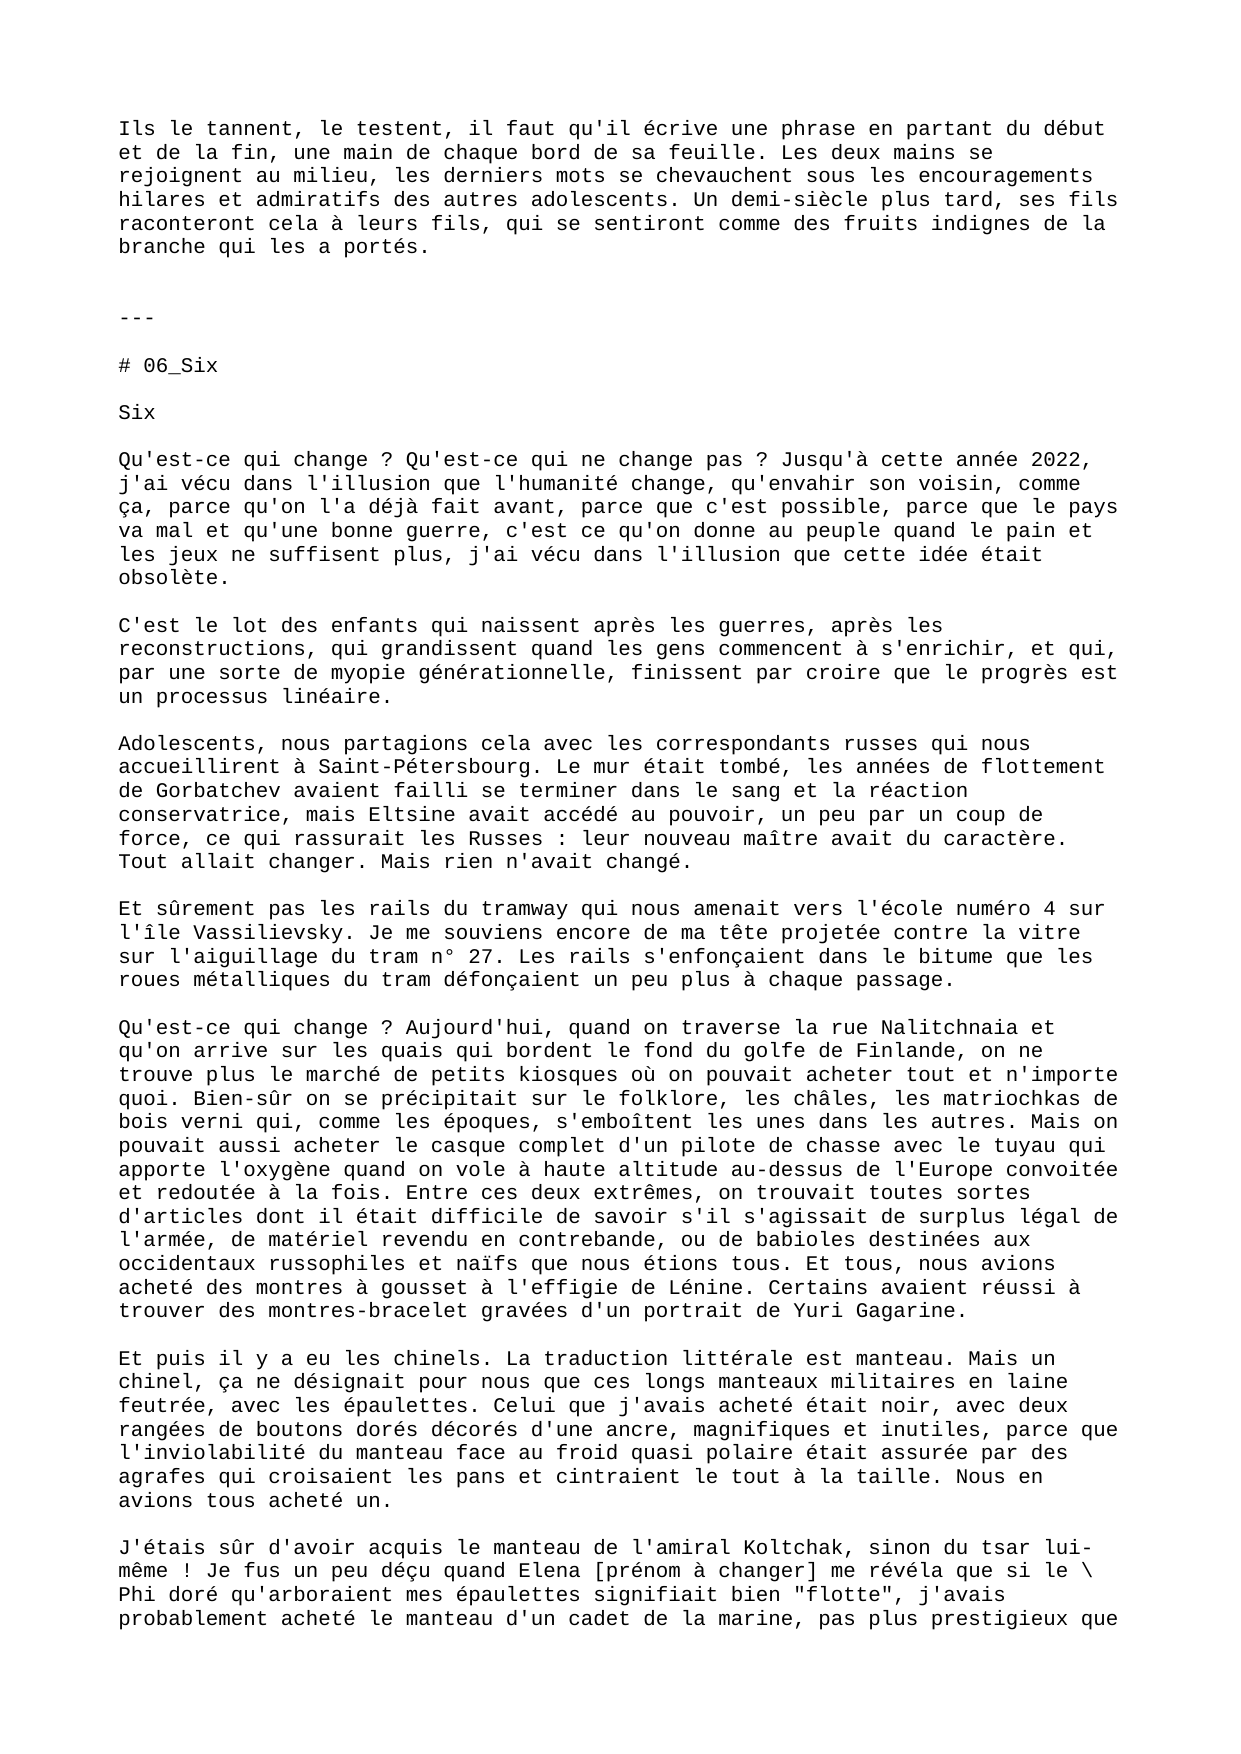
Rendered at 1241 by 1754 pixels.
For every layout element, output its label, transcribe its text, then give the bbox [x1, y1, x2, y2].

text C'est le lot des enfants qui naissent après les guerres, après les reconstructions, qui grandissent quand les gens commencent à s'enrichir, et qui, par une sorte de myopie générationnelle, finissent par croire que le progrès est un processus linéaire. [118, 615, 1122, 709]
text J'étais sûr d'avoir acquis le manteau de l'amiral Koltchak, sinon du tsar lui-même ! Je fus un peu déçu quand Elena [prénom à changer] me révéla que si le \Phi doré qu'arboraient mes épaulettes signifiait bien "flotte", j'avais probablement acheté le manteau d'un cadet de la marine, pas plus prestigieux que [118, 1537, 1122, 1631]
text Qu'est-ce qui change ? Qu'est-ce qui ne change pas ? Jusqu'à cette année 2022, j'ai vécu dans l'illusion que l'humanité change, qu'envahir son voisin, comme ça, parce qu'on l'a déjà fait avant, parce que c'est possible, parce que le pays va mal et qu'une bonne guerre, c'est ce qu'on donne au peuple quand le pain et les jeux ne suffisent plus, j'ai vécu dans l'illusion que cette idée était obsolète. [118, 449, 1122, 591]
text Ils le tannent, le testent, il faut qu'il écrive une phrase en partant du début et de la fin, une main de chaque bord de sa feuille. Les deux mains se rejoignent au milieu, les derniers mots se chevauchent sous les encouragements hilares et admiratifs des autres adolescents. Un demi-siècle plus tard, ses fils raconteront cela à leurs fils, qui se sentiront comme des fruits indignes de la branche qui les a portés. [118, 118, 1122, 260]
text Qu'est-ce qui change ? Aujourd'hui, quand on traverse la rue Nalitchnaia et qu'on arrive sur les quais qui bordent le fond du golfe de Finlande, on ne trouve plus le marché de petits kiosques où on pouvait acheter tout et n'importe quoi. Bien-sûr on se précipitait sur le folklore, les châles, les matriochkas de bois verni qui, comme les époques, s'emboîtent les unes dans les autres. Mais on pouvait aussi acheter le casque complet d'un pilote de chasse avec le tuyau qui apporte l'oxygène quand on vole à haute altitude au-dessus de l'Europe convoitée et redoutée à la fois. Entre ces deux extrêmes, on trouvait toutes sortes d'articles dont il était difficile de savoir s'il s'agissait de surplus légal de l'armée, de matériel revendu en contrebande, ou de babioles destinées aux occidentaux russophiles et naïfs que nous étions tous. Et tous, nous avions acheté des montres à gousset à l'effigie de Lénine. Certains avaient réussi à trouver des montres-bracelet gravées d'un portrait de Yuri Gagarine. [118, 1017, 1122, 1324]
text Et puis il y a eu les chinels. La traduction littérale est manteau. Mais un chinel, ça ne désignait pour nous que ces longs manteaux militaires en laine feutrée, avec les épaulettes. Celui que j'avais acheté était noir, avec deux rangées de boutons dorés décorés d'une ancre, magnifiques et inutiles, parce que l'inviolabilité du manteau face au froid quasi polaire était assurée par des agrafes qui croisaient les pans et cintraient le tout à la taille. Nous en avions tous acheté un. [118, 1348, 1122, 1513]
text Six [118, 402, 1122, 426]
text --- [118, 307, 1122, 331]
text Et sûrement pas les rails du tramway qui nous amenait vers l'école numéro 4 sur l'île Vassilievsky. Je me souviens encore de ma tête projetée contre la vitre sur l'aiguillage du tram n° 27. Les rails s'enfonçaient dans le bitume que les roues métalliques du tram défonçaient un peu plus à chaque passage. [118, 898, 1122, 993]
text Adolescents, nous partagions cela avec les correspondants russes qui nous accueillirent à Saint-Pétersbourg. Le mur était tombé, les années de flottement de Gorbatchev avaient failli se terminer dans le sang et la réaction conservatrice, mais Eltsine avait accédé au pouvoir, un peu par un coup de force, ce qui rassurait les Russes : leur nouveau maître avait du caractère. Tout allait changer. Mais rien n'avait changé. [118, 733, 1122, 875]
text # 06_Six [118, 354, 1122, 378]
